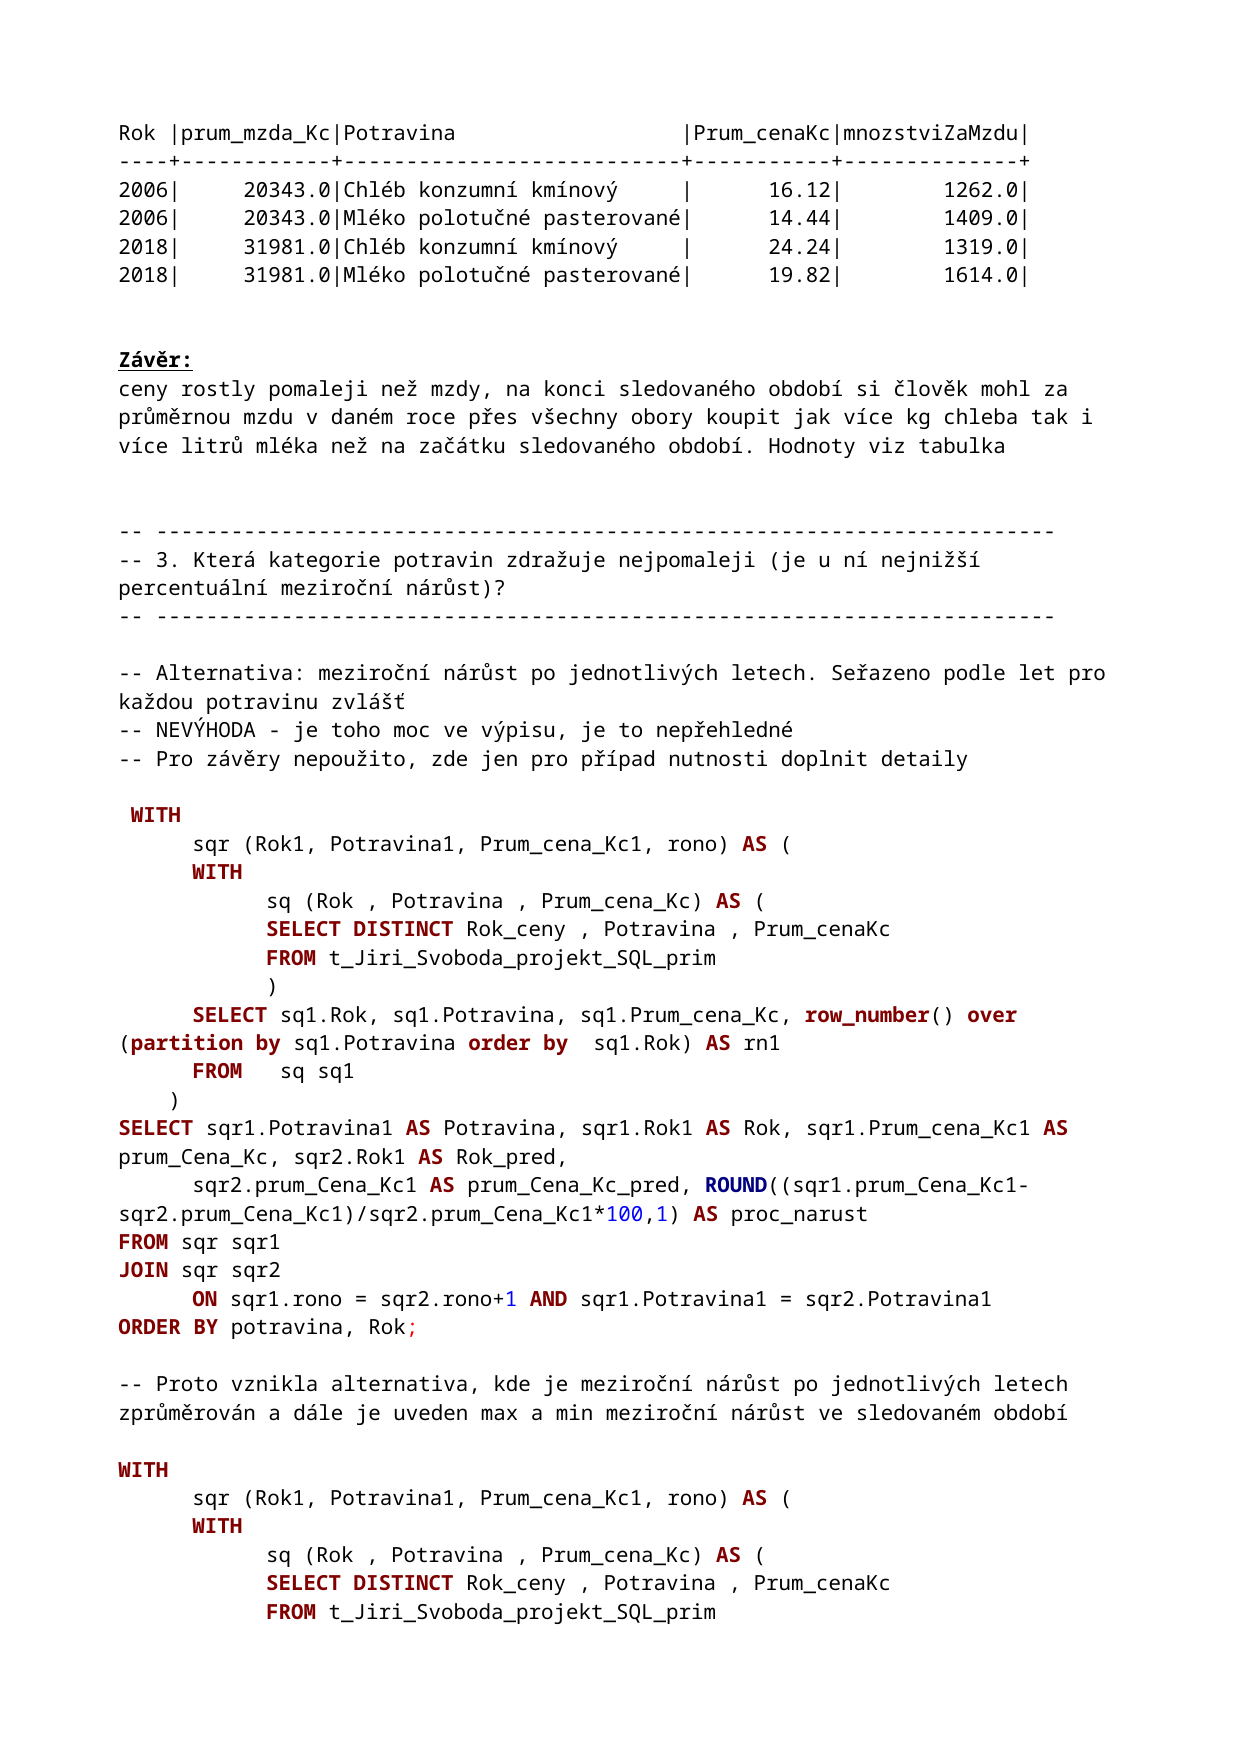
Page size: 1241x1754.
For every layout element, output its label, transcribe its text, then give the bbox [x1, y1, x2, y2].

text 2018| 31981.0|Chléb konzumní kmínový | 24.24| 1319.0| [118, 232, 1122, 260]
text Rok |prum_mzda_Kc|Potravina |Prum_cenaKc|mnozstviZaMzdu| [118, 118, 1122, 147]
text sqr (Rok1, Potravina1, Prum_cena_Kc1, rono) AS ( [118, 829, 1122, 857]
text 2006| 20343.0|Mléko polotučné pasterované| 14.44| 1409.0| [118, 203, 1122, 232]
text ) [118, 1085, 1122, 1113]
text WITH [118, 801, 1122, 829]
text -- NEVÝHODA - je toho moc ve výpisu, je to nepřehledné [118, 715, 1122, 744]
text FROM sq sq1 [118, 1057, 1122, 1085]
text -- ------------------------------------------------------------------------ [118, 516, 1122, 545]
text -- 3. Která kategorie potravin zdražuje nejpomaleji (je u ní nejnižší percentuální meziroční nárůst)? [118, 545, 1122, 602]
text ----+------------+---------------------------+-----------+--------------+ [118, 147, 1122, 175]
text sqr (Rok1, Potravina1, Prum_cena_Kc1, rono) AS ( [118, 1483, 1122, 1512]
text FROM t_Jiri_Svoboda_projekt_SQL_prim [118, 1597, 1122, 1625]
text WITH [118, 857, 1122, 886]
text sq (Rok , Potravina , Prum_cena_Kc) AS ( [118, 1540, 1122, 1568]
text -- ------------------------------------------------------------------------ [118, 602, 1122, 630]
text -- Pro závěry nepoužito, zde jen pro případ nutnosti doplnit detaily [118, 744, 1122, 772]
text sq (Rok , Potravina , Prum_cena_Kc) AS ( [118, 886, 1122, 914]
text SELECT DISTINCT Rok_ceny , Potravina , Prum_cenaKc [118, 914, 1122, 943]
text SELECT sqr1.Potravina1 AS Potravina, sqr1.Rok1 AS Rok, sqr1.Prum_cena_Kc1 AS prum_Cena_Kc, sqr2.Rok1 AS Rok_pred, [118, 1113, 1122, 1170]
text -- Proto vznikla alternativa, kde je meziroční nárůst po jednotlivých letech zprůměrován a dále je uveden max a min meziroční nárůst ve sledovaném období [118, 1369, 1122, 1426]
text FROM t_Jiri_Svoboda_projekt_SQL_prim [118, 943, 1122, 971]
text Závěr: [118, 346, 1122, 374]
text WITH [118, 1455, 1122, 1483]
text JOIN sqr sqr2 [118, 1256, 1122, 1284]
text sqr2.prum_Cena_Kc1 AS prum_Cena_Kc_pred, ROUND((sqr1.prum_Cena_Kc1-sqr2.prum_Cena_Kc1)/sqr2.prum_Cena_Kc1*100,1) AS proc_narust [118, 1170, 1122, 1227]
text FROM sqr sqr1 [118, 1227, 1122, 1256]
text ON sqr1.rono = sqr2.rono+1 AND sqr1.Potravina1 = sqr2.Potravina1 [118, 1284, 1122, 1312]
text 2006| 20343.0|Chléb konzumní kmínový | 16.12| 1262.0| [118, 175, 1122, 203]
text ORDER BY potravina, Rok; [118, 1312, 1122, 1341]
text ceny rostly pomaleji než mzdy, na konci sledovaného období si člověk mohl za průměrnou mzdu v daném roce přes všechny obory koupit jak více kg chleba tak i více litrů mléka než na začátku sledovaného období. Hodnoty viz tabulka [118, 374, 1122, 459]
text 2018| 31981.0|Mléko polotučné pasterované| 19.82| 1614.0| [118, 260, 1122, 289]
text ) [118, 971, 1122, 1000]
text WITH [118, 1512, 1122, 1540]
text SELECT sq1.Rok, sq1.Potravina, sq1.Prum_cena_Kc, row_number() over (partition by sq1.Potravina order by sq1.Rok) AS rn1 [118, 1000, 1122, 1057]
text -- Alternativa: meziroční nárůst po jednotlivých letech. Seřazeno podle let pro každou potravinu zvlášť [118, 658, 1122, 715]
text SELECT DISTINCT Rok_ceny , Potravina , Prum_cenaKc [118, 1568, 1122, 1597]
